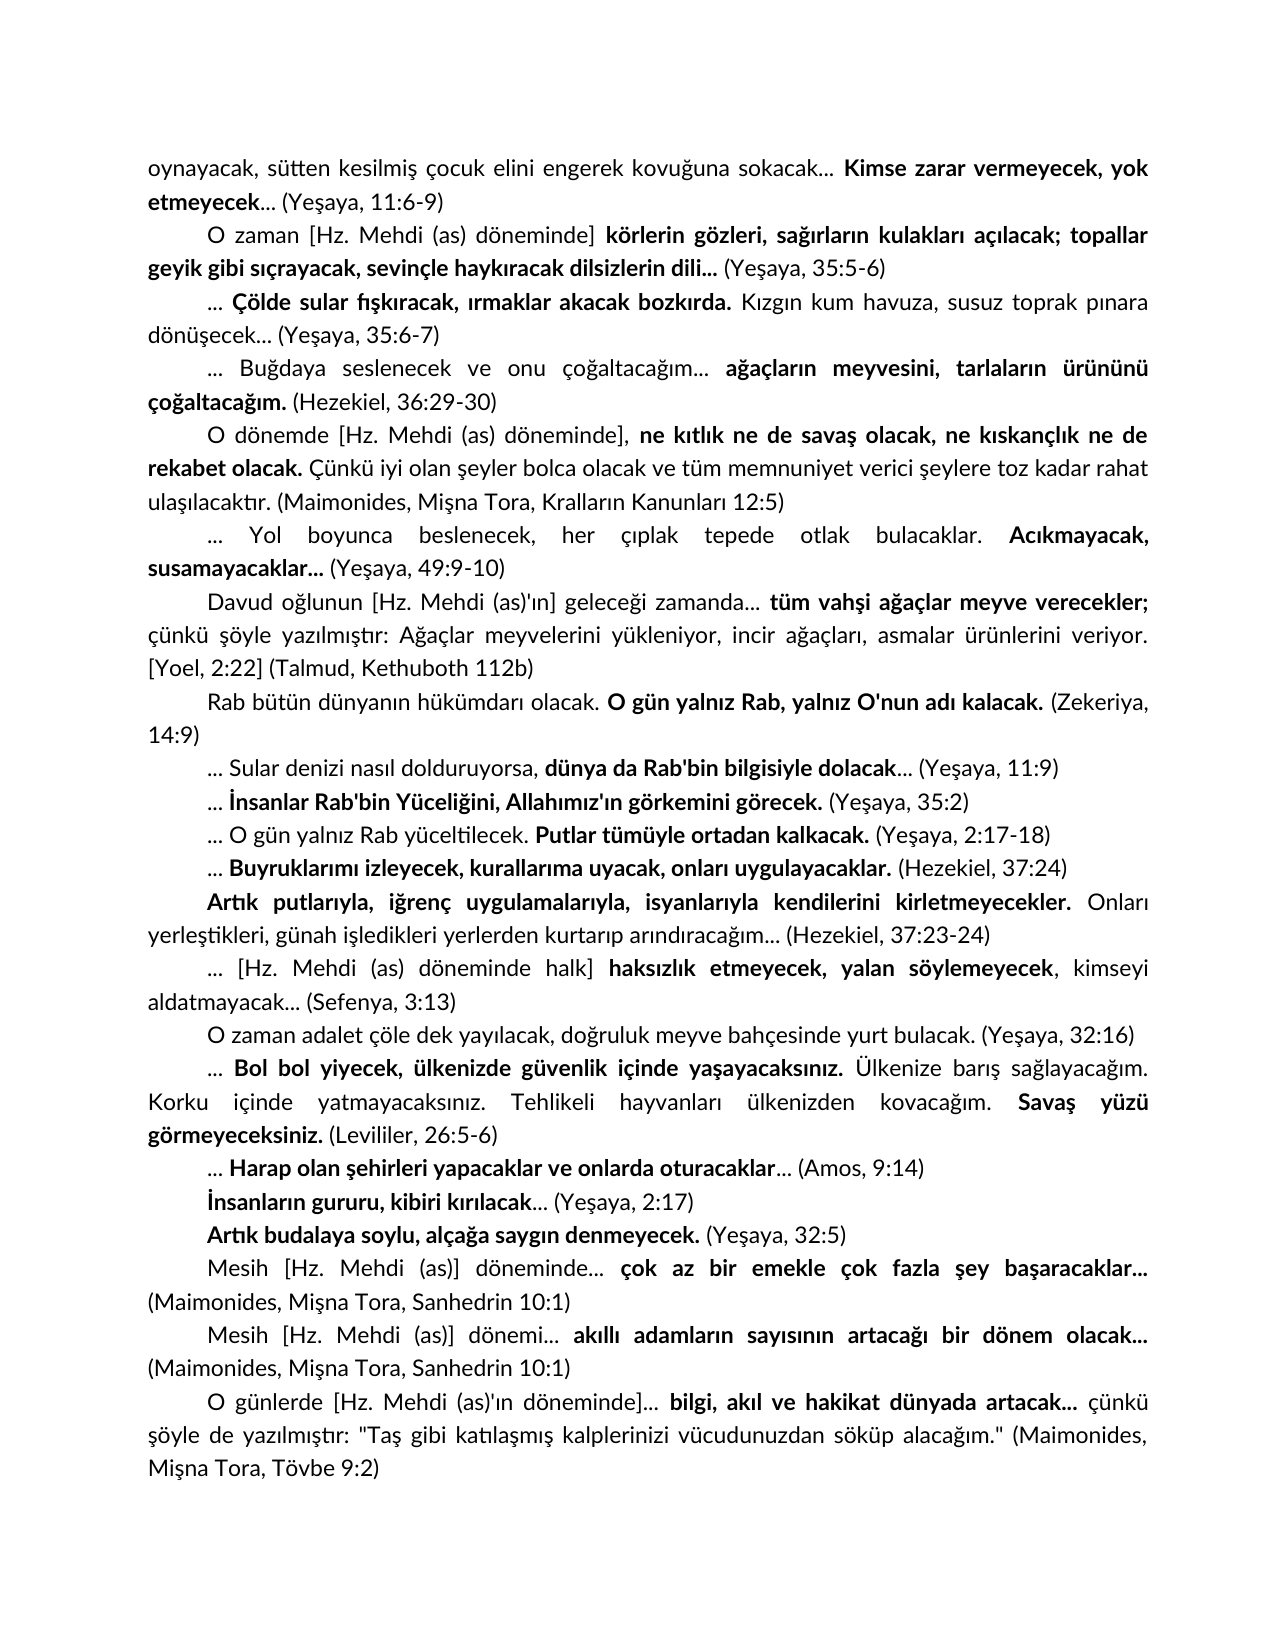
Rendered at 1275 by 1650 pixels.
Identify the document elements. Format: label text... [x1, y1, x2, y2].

text ... İnsanlar Rab'bin Yüceliğini, Allahımız'ın görkemini görecek. (Yeşaya, 35:2) [148, 783, 1149, 817]
text O zaman [Hz. Mehdi (as) döneminde] körlerin gözleri, sağırların kulakları açılacak; topallar geyik gibi sıçrayacak, sevinçle haykıracak dilsizlerin dili... (Yeşaya, 35:5-6) [148, 217, 1149, 283]
text O dönemde [Hz. Mehdi (as) döneminde], ne kıtlık ne de savaş olacak, ne kıskançlık ne de rekabet olacak. Çünkü iyi olan şeyler bolca olacak ve tüm memnuniyet verici şeylere toz kadar rahat ulaşılacaktır. (Maimonides, Mişna Tora, Kralların Kanunları 12:5) [148, 417, 1149, 517]
text Davud oğlunun [Hz. Mehdi (as)'ın] geleceği zamanda... tüm vahşi ağaçlar meyve verecekler; çünkü şöyle yazılmıştır: Ağaçlar meyvelerini yükleniyor, incir ağaçları, asmalar ürünlerini veriyor. [Yoel, 2:22] (Talmud, Kethuboth 112b) [148, 583, 1149, 683]
text ... Yol boyunca beslenecek, her çıplak tepede otlak bulacaklar. Acıkmayacak, susamayacaklar... (Yeşaya, 49:9-10) [148, 517, 1149, 583]
text oynayacak, sütten kesilmiş çocuk elini engerek kovuğuna sokacak... Kimse zarar vermeyecek, yok etmeyecek... (Yeşaya, 11:6-9) [148, 150, 1149, 217]
text Artık putlarıyla, iğrenç uygulamalarıyla, isyanlarıyla kendilerini kirletmeyecekler. Onları yerleştikleri, günah işledikleri yerlerden kurtarıp arındıracağım... (Hezekiel, 37:23-24) [148, 883, 1149, 950]
text ... Bol bol yiyecek, ülkenizde güvenlik içinde yaşayacaksınız. Ülkenize barış sağlayacağım. Korku içinde yatmayacaksınız. Tehlikeli hayvanları ülkenizden kovacağım. Savaş yüzü görmeyeceksiniz. (Levililer, 26:5-6) [148, 1050, 1149, 1150]
text ... [Hz. Mehdi (as) döneminde halk] haksızlık etmeyecek, yalan söylemeyecek, kimseyi aldatmayacak... (Sefenya, 3:13) [148, 950, 1149, 1017]
text O günlerde [Hz. Mehdi (as)'ın döneminde]... bilgi, akıl ve hakikat dünyada artacak... çünkü şöyle de yazılmıştır: "Taş gibi katılaşmış kalplerinizi vücudunuzdan söküp alacağım." (Maimonides, Mişna Tora, Tövbe 9:2) [148, 1383, 1149, 1483]
text Mesih [Hz. Mehdi (as)] dönemi... akıllı adamların sayısının artacağı bir dönem olacak... (Maimonides, Mişna Tora, Sanhedrin 10:1) [148, 1317, 1149, 1383]
text ... Buyruklarımı izleyecek, kurallarıma uyacak, onları uygulayacaklar. (Hezekiel, 37:24) [148, 850, 1149, 883]
text ... Çölde sular fışkıracak, ırmaklar akacak bozkırda. Kızgın kum havuza, susuz toprak pınara dönüşecek... (Yeşaya, 35:6-7) [148, 283, 1149, 350]
text İnsanların gururu, kibiri kırılacak... (Yeşaya, 2:17) [148, 1183, 1149, 1217]
text Mesih [Hz. Mehdi (as)] döneminde... çok az bir emekle çok fazla şey başaracaklar... (Maimonides, Mişna Tora, Sanhedrin 10:1) [148, 1250, 1149, 1317]
text ... O gün yalnız Rab yüceltilecek. Putlar tümüyle ortadan kalkacak. (Yeşaya, 2:17-18) [148, 817, 1149, 850]
text ... Sular denizi nasıl dolduruyorsa, dünya da Rab'bin bilgisiyle dolacak... (Yeşaya, 11:9) [148, 750, 1149, 783]
text Rab bütün dünyanın hükümdarı olacak. O gün yalnız Rab, yalnız O'nun adı kalacak. (Zekeriya, 14:9) [148, 683, 1149, 750]
text O zaman adalet çöle dek yayılacak, doğruluk meyve bahçesinde yurt bulacak. (Yeşaya, 32:16) [148, 1017, 1149, 1050]
text ... Harap olan şehirleri yapacaklar ve onlarda oturacaklar... (Amos, 9:14) [148, 1150, 1149, 1183]
text Artık budalaya soylu, alçağa saygın denmeyecek. (Yeşaya, 32:5) [148, 1217, 1149, 1250]
text ... Buğdaya seslenecek ve onu çoğaltacağım... ağaçların meyvesini, tarlaların ürününü çoğaltacağım. (Hezekiel, 36:29-30) [148, 350, 1149, 417]
